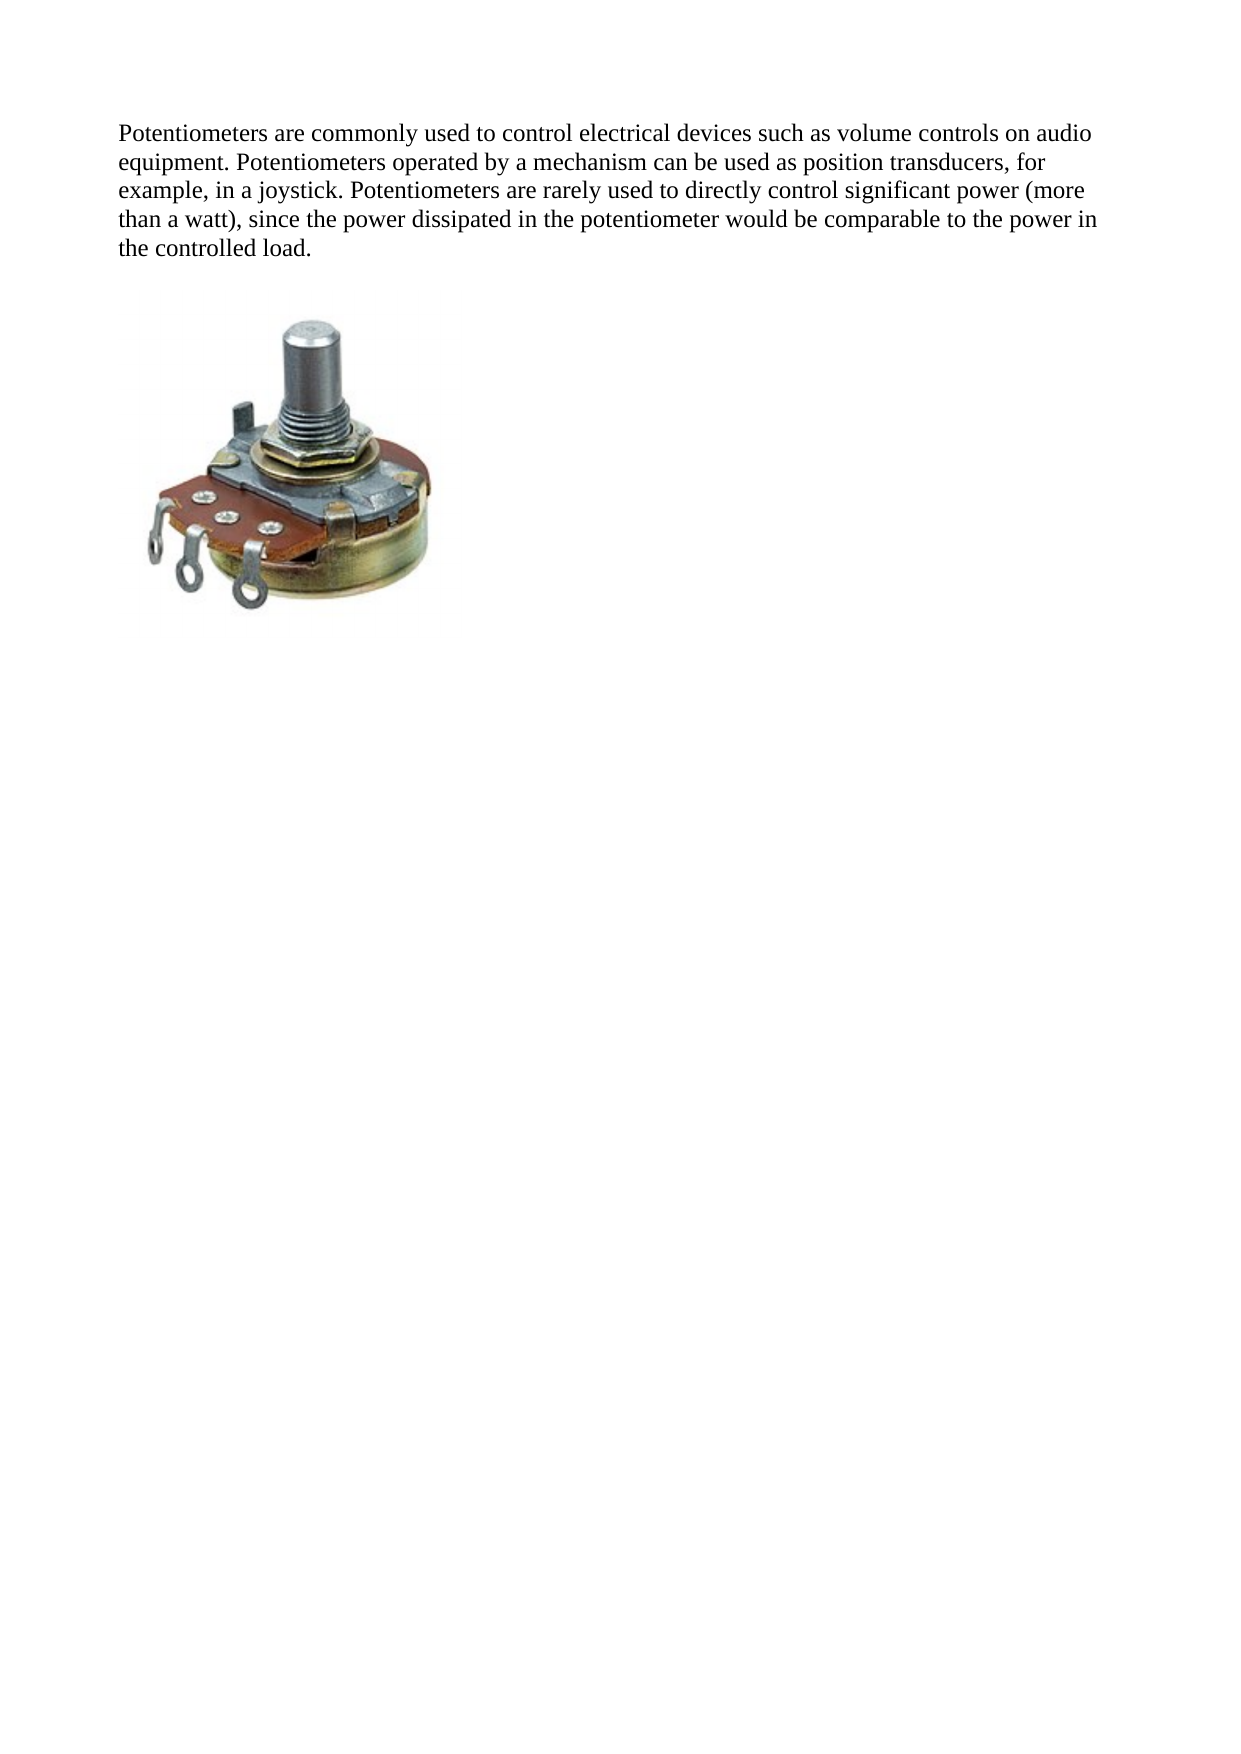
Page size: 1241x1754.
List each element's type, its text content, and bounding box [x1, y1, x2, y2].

text Potentiometers are commonly used to control electrical devices such as volume controls on audio equipment. Potentiometers operated by a mechanism can be used as position transducers, for example, in a joystick. Potentiometers are rarely used to directly control significant power (more than a watt), since the power dissipated in the potentiometer would be comparable to the power in the controlled load. [118, 118, 1122, 262]
